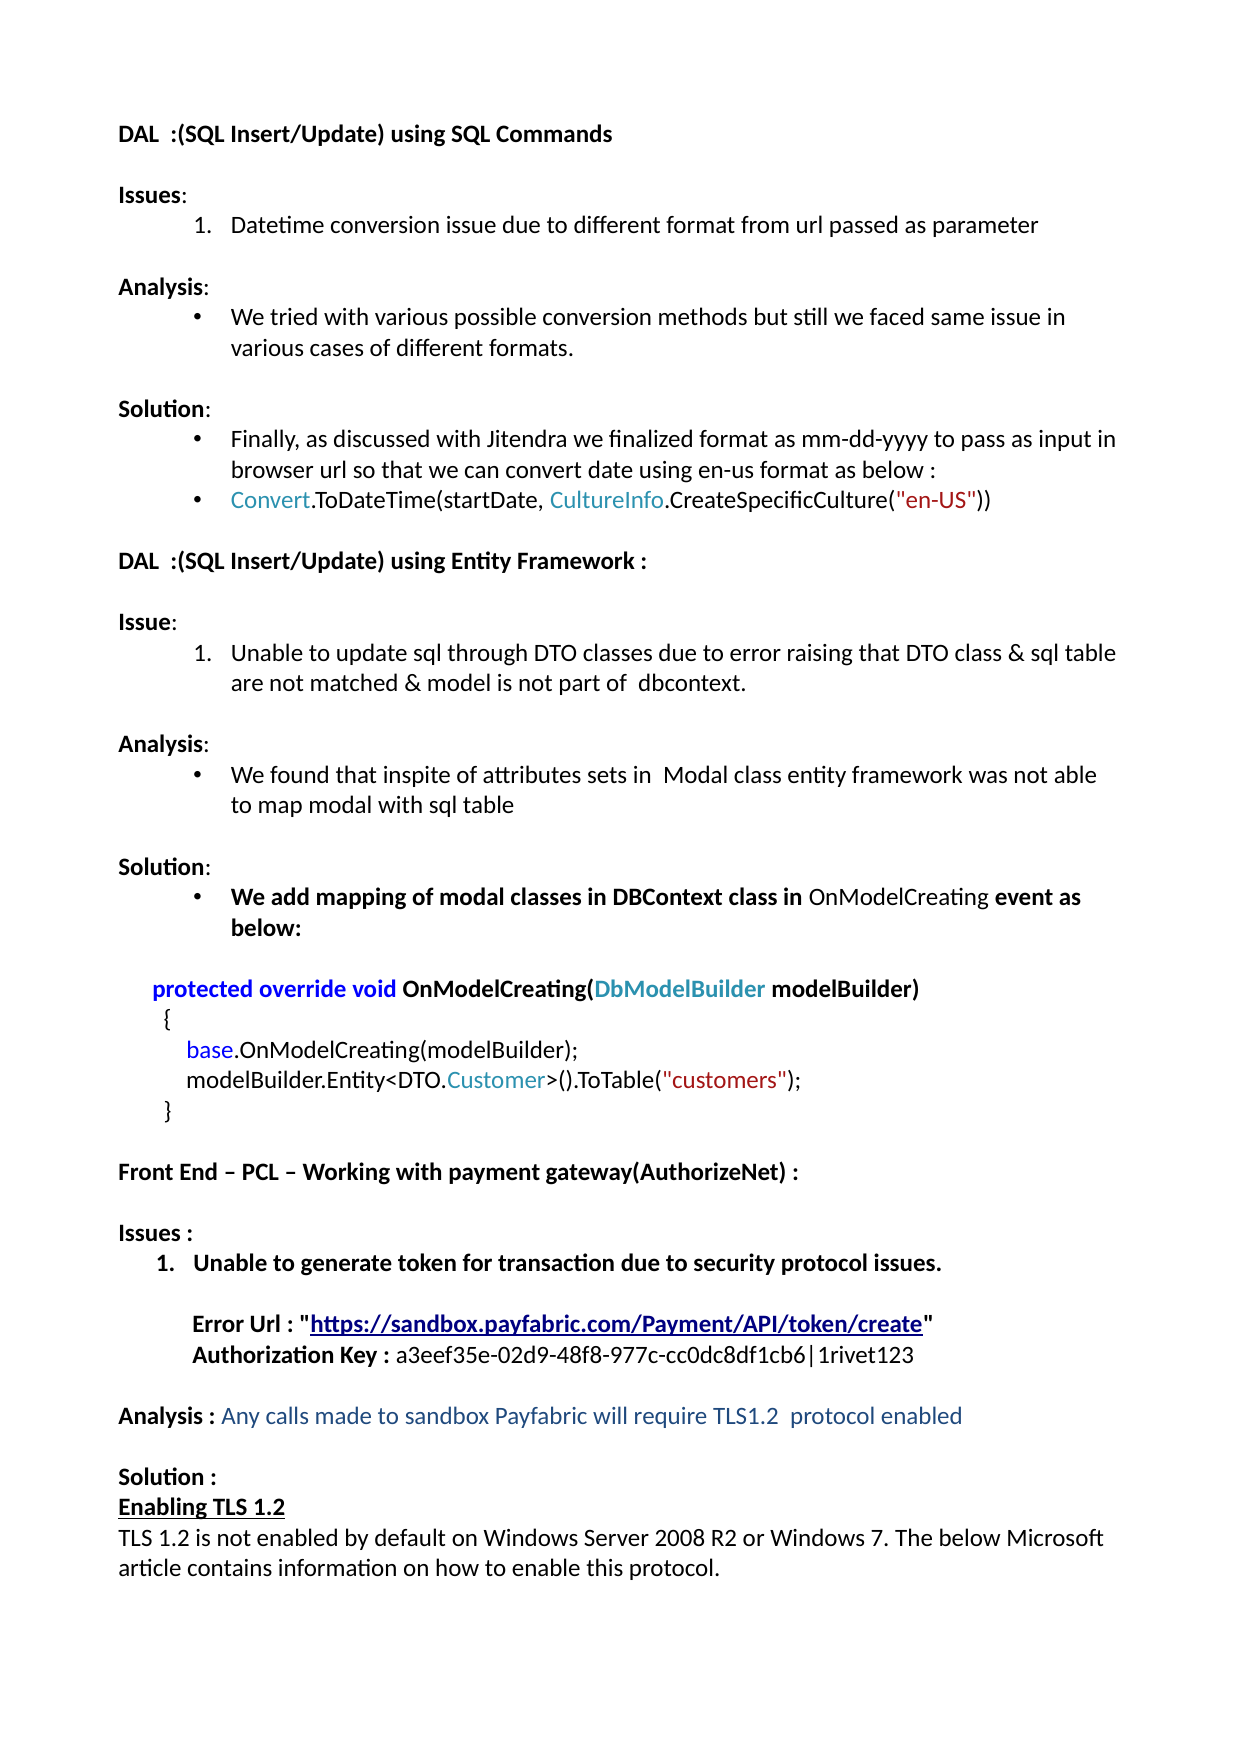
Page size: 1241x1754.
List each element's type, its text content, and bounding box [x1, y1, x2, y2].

text Front End – PCL – Working with payment gateway(AuthorizeNet) : [118, 1156, 1122, 1186]
text { [118, 1003, 1122, 1034]
text Error Url : "https://sandbox.payfabric.com/Payment/API/token/create" [118, 1308, 1122, 1339]
text modelBuilder.Entity<DTO.Customer>().ToTable("customers"); [118, 1064, 1122, 1095]
text Enabling TLS 1.2 [118, 1492, 1122, 1522]
text base.OnModelCreating(modelBuilder); [118, 1034, 1122, 1064]
text Analysis: [118, 728, 1122, 759]
text Analysis: [118, 271, 1122, 301]
list Unable to generate token for transaction due to security protocol issues. [156, 1247, 1122, 1278]
text Solution: [118, 393, 1122, 423]
list Datetime conversion issue due to different format from url passed as parameter [193, 210, 1122, 240]
list Convert.ToDateTime(startDate, CultureInfo.CreateSpecificCulture("en-US")) [193, 484, 1122, 515]
text Analysis : Any calls made to sandbox Payfabric will require TLS1.2 protocol enabled [118, 1400, 1122, 1431]
text protected override void OnModelCreating(DbModelBuilder modelBuilder) [118, 973, 1122, 1003]
list We tried with various possible conversion methods but still we faced same issue in various cases of different formats. [193, 301, 1122, 362]
text Issues: [118, 179, 1122, 210]
list We found that inspite of attributes sets in Modal class entity framework was not able to map modal with sql table [193, 759, 1122, 820]
text } [118, 1095, 1122, 1125]
text DAL :(SQL Insert/Update) using Entity Framework : [118, 545, 1122, 576]
text DAL :(SQL Insert/Update) using SQL Commands [118, 118, 1122, 149]
list Finally, as discussed with Jitendra we finalized format as mm-dd-yyyy to pass as input in browser url so that we can convert date using en-us format as below : [193, 423, 1122, 484]
list Unable to update sql through DTO classes due to error raising that DTO class & sql table are not matched & model is not part of dbcontext. [193, 637, 1122, 698]
text Solution: [118, 851, 1122, 881]
text Issue: [118, 606, 1122, 637]
text Authorization Key : a3eef35e-02d9-48f8-977c-cc0dc8df1cb6|1rivet123 [118, 1339, 1122, 1369]
text Issues : [118, 1217, 1122, 1247]
list We add mapping of modal classes in DBContext class in OnModelCreating event as below: [193, 881, 1122, 942]
text TLS 1.2 is not enabled by default on Windows Server 2008 R2 or Windows 7. The below Microsoft article contains information on how to enable this protocol. [118, 1522, 1122, 1583]
text Solution : [118, 1461, 1122, 1492]
